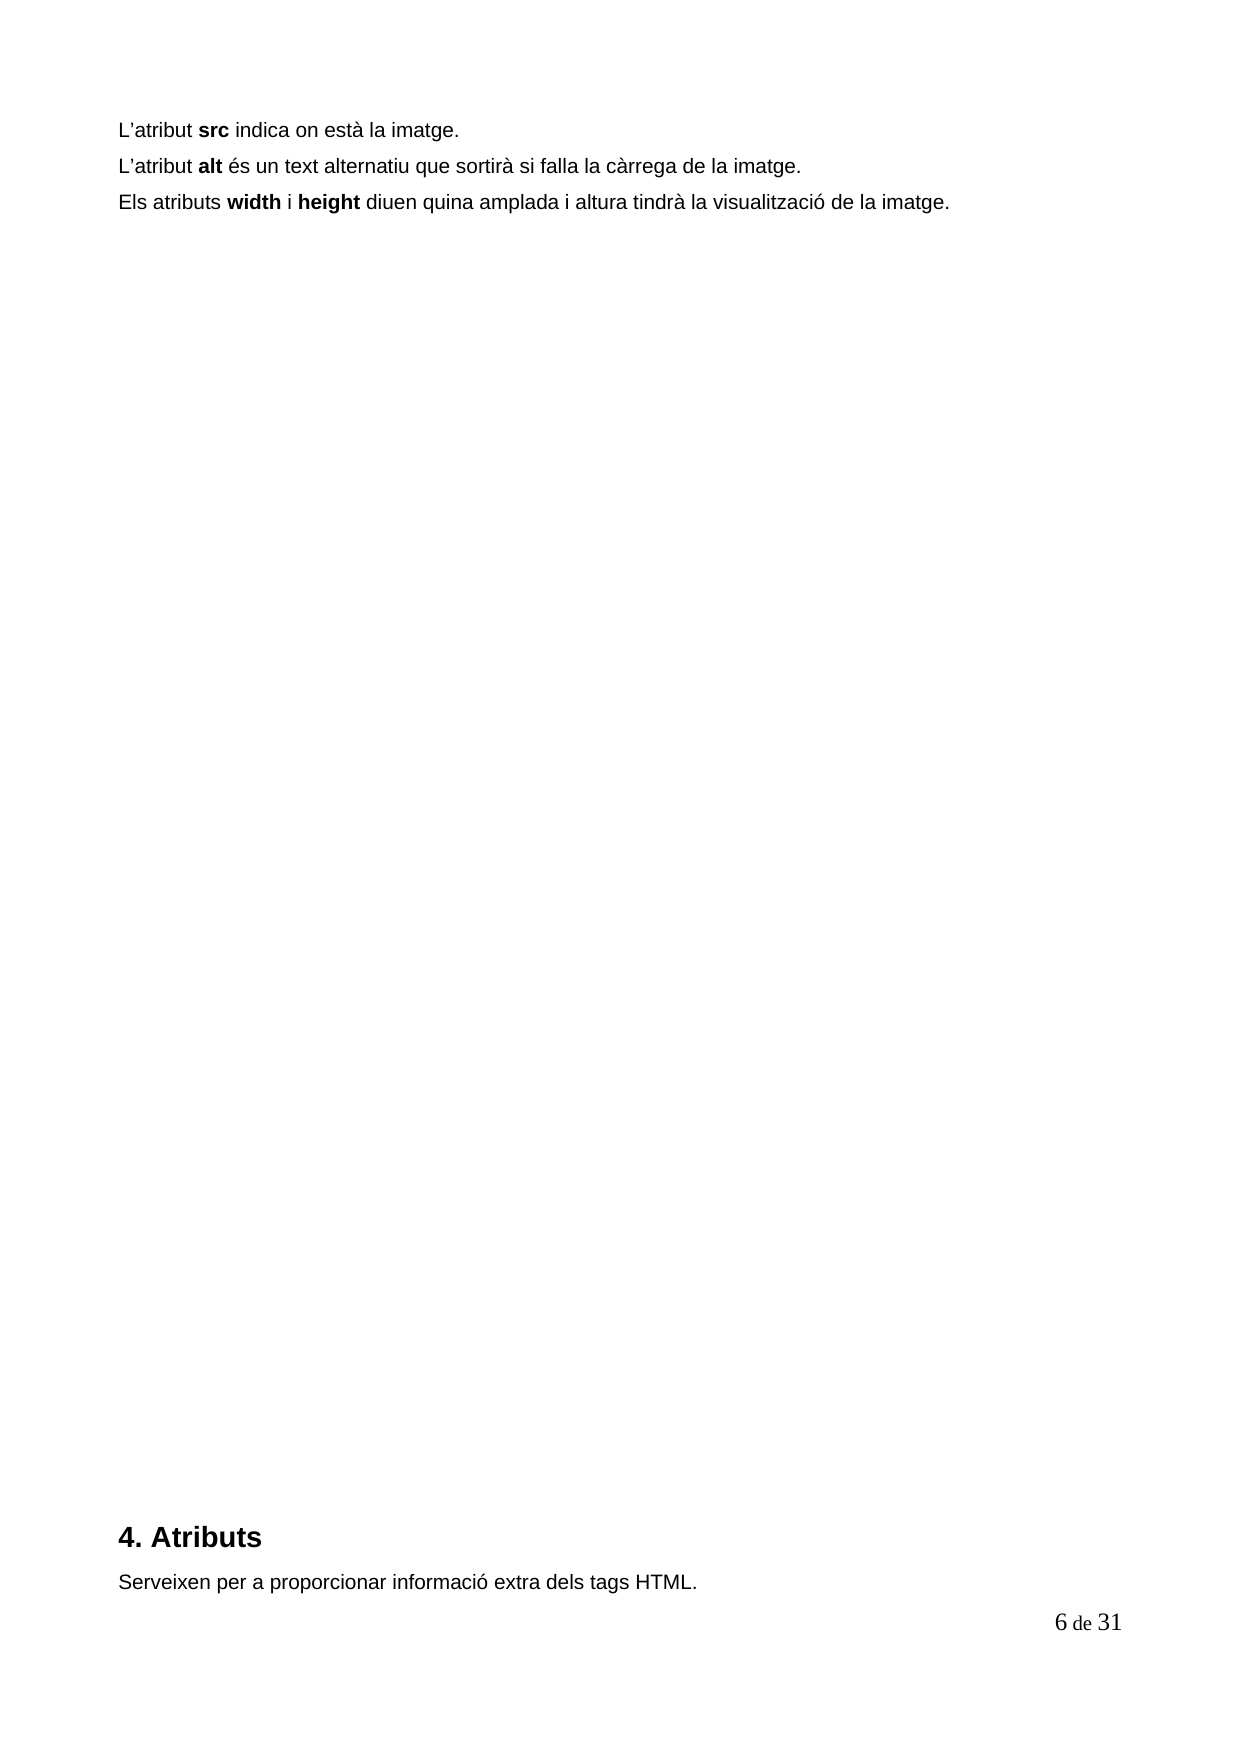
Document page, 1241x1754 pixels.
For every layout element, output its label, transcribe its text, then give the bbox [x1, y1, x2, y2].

text Serveixen per a proporcionar informació extra dels tags HTML. [118, 1570, 1122, 1594]
text L’atribut src indica on està la imatge. [118, 118, 1122, 142]
text Els atributs width i height diuen quina amplada i altura tindrà la visualització de la imatge. [118, 190, 1122, 214]
text L’atribut alt és un text alternatiu que sortirà si falla la càrrega de la imatge. [118, 154, 1122, 178]
text 4. Atributs [118, 1520, 1122, 1553]
